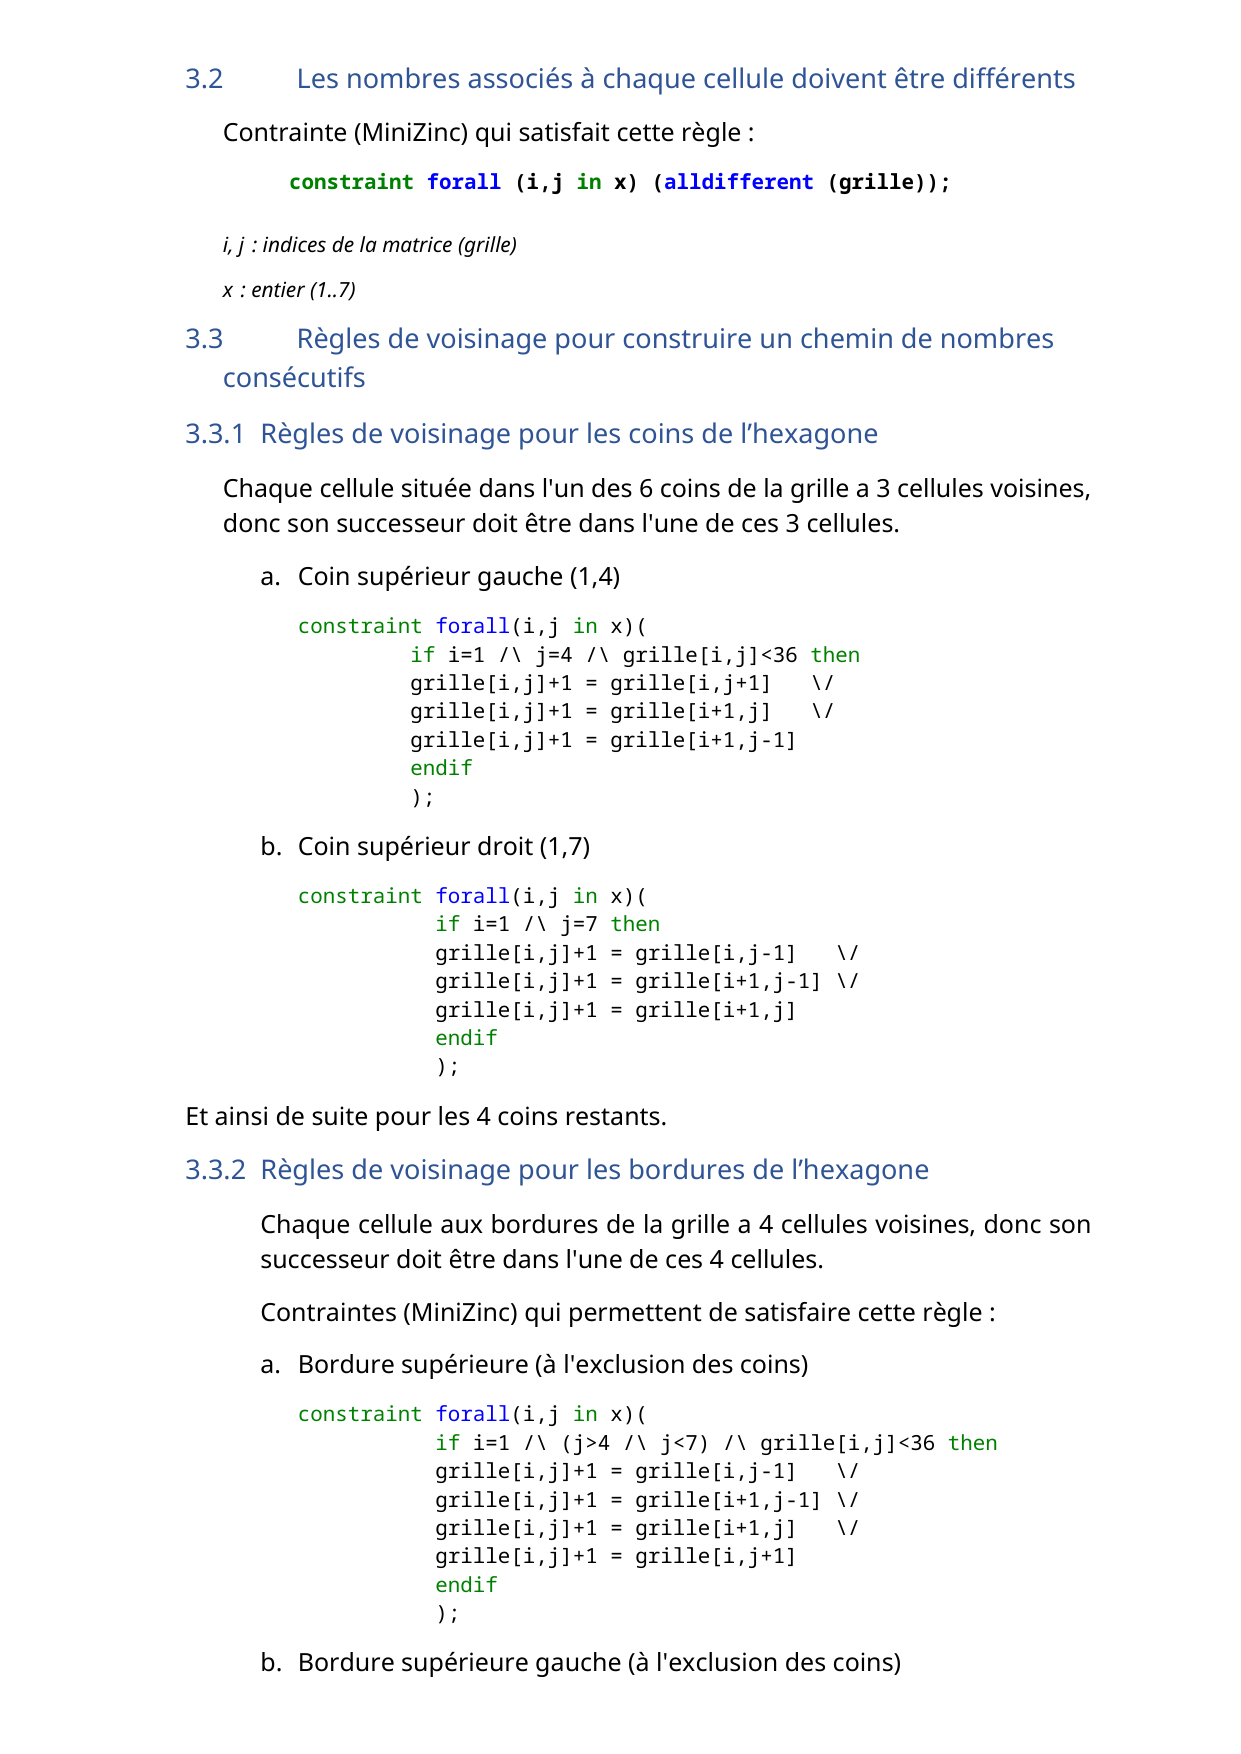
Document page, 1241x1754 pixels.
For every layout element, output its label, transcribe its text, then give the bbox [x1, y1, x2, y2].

list ); [298, 1598, 1093, 1627]
text grille[i,j]+1 = grille[i,j+1] \/ [298, 668, 1093, 697]
list Bordure supérieure (à l'exclusion des coins) [260, 1347, 1093, 1381]
text grille[i,j]+1 = grille[i+1,j] \/ [298, 697, 1093, 725]
text constraint forall (i,j in x) (alldifferent (grille)); [148, 167, 1093, 196]
list x : entier (1..7) [223, 275, 1093, 303]
text endif [298, 1570, 1093, 1598]
text if i=1 /\ j=4 /\ grille[i,j]<36 then [298, 640, 1093, 668]
text grille[i,j]+1 = grille[i+1,j] [298, 995, 1093, 1023]
text grille[i,j]+1 = grille[i+1,j-1] \/ [298, 966, 1093, 995]
list Et ainsi de suite pour les 4 coins restants. [148, 1098, 1093, 1132]
text grille[i,j]+1 = grille[i,j-1] \/ [298, 1456, 1093, 1485]
list Règles de voisinage pour les bordures de l’hexagone [185, 1151, 1093, 1187]
text endif [298, 1023, 1093, 1052]
text constraint forall(i,j in x)( [298, 611, 1093, 640]
text if i=1 /\ j=7 then [298, 909, 1093, 938]
text grille[i,j]+1 = grille[i,j-1] \/ [298, 938, 1093, 966]
text constraint forall(i,j in x)( [298, 881, 1093, 909]
text grille[i,j]+1 = grille[i,j+1] [298, 1542, 1093, 1570]
list Coin supérieur droit (1,7) [260, 828, 1093, 862]
list Chaque cellule située dans l'un des 6 coins de la grille a 3 cellules voisines, donc son successeur doit être dans l'une de ces 3 cellules. [223, 470, 1093, 540]
list Les nombres associés à chaque cellule doivent être différents [185, 59, 1093, 96]
text endif [298, 753, 1093, 782]
list Coin supérieur gauche (1,4) [260, 558, 1093, 593]
list Règles de voisinage pour les coins de l’hexagone [185, 415, 1093, 452]
text grille[i,j]+1 = grille[i+1,j-1] \/ [298, 1485, 1093, 1513]
list ); [298, 1052, 1093, 1080]
list Règles de voisinage pour construire un chemin de nombres consécutifs [185, 320, 1093, 396]
text grille[i,j]+1 = grille[i+1,j] \/ [298, 1513, 1093, 1542]
list Contraintes (MiniZinc) qui permettent de satisfaire cette règle : [260, 1294, 1093, 1328]
text grille[i,j]+1 = grille[i+1,j-1] [298, 725, 1093, 753]
text constraint forall(i,j in x)( [298, 1399, 1093, 1428]
list Contrainte (MiniZinc) qui satisfait cette règle : [223, 115, 1093, 149]
list Chaque cellule aux bordures de la grille a 4 cellules voisines, donc son successeur doit être dans l'une de ces 4 cellules. [260, 1206, 1093, 1276]
list Bordure supérieure gauche (à l'exclusion des coins) [260, 1645, 1093, 1679]
text if i=1 /\ (j>4 /\ j<7) /\ grille[i,j]<36 then [298, 1428, 1093, 1456]
list i, j : indices de la matrice (grille) [223, 196, 1093, 258]
list ); [298, 782, 1093, 810]
